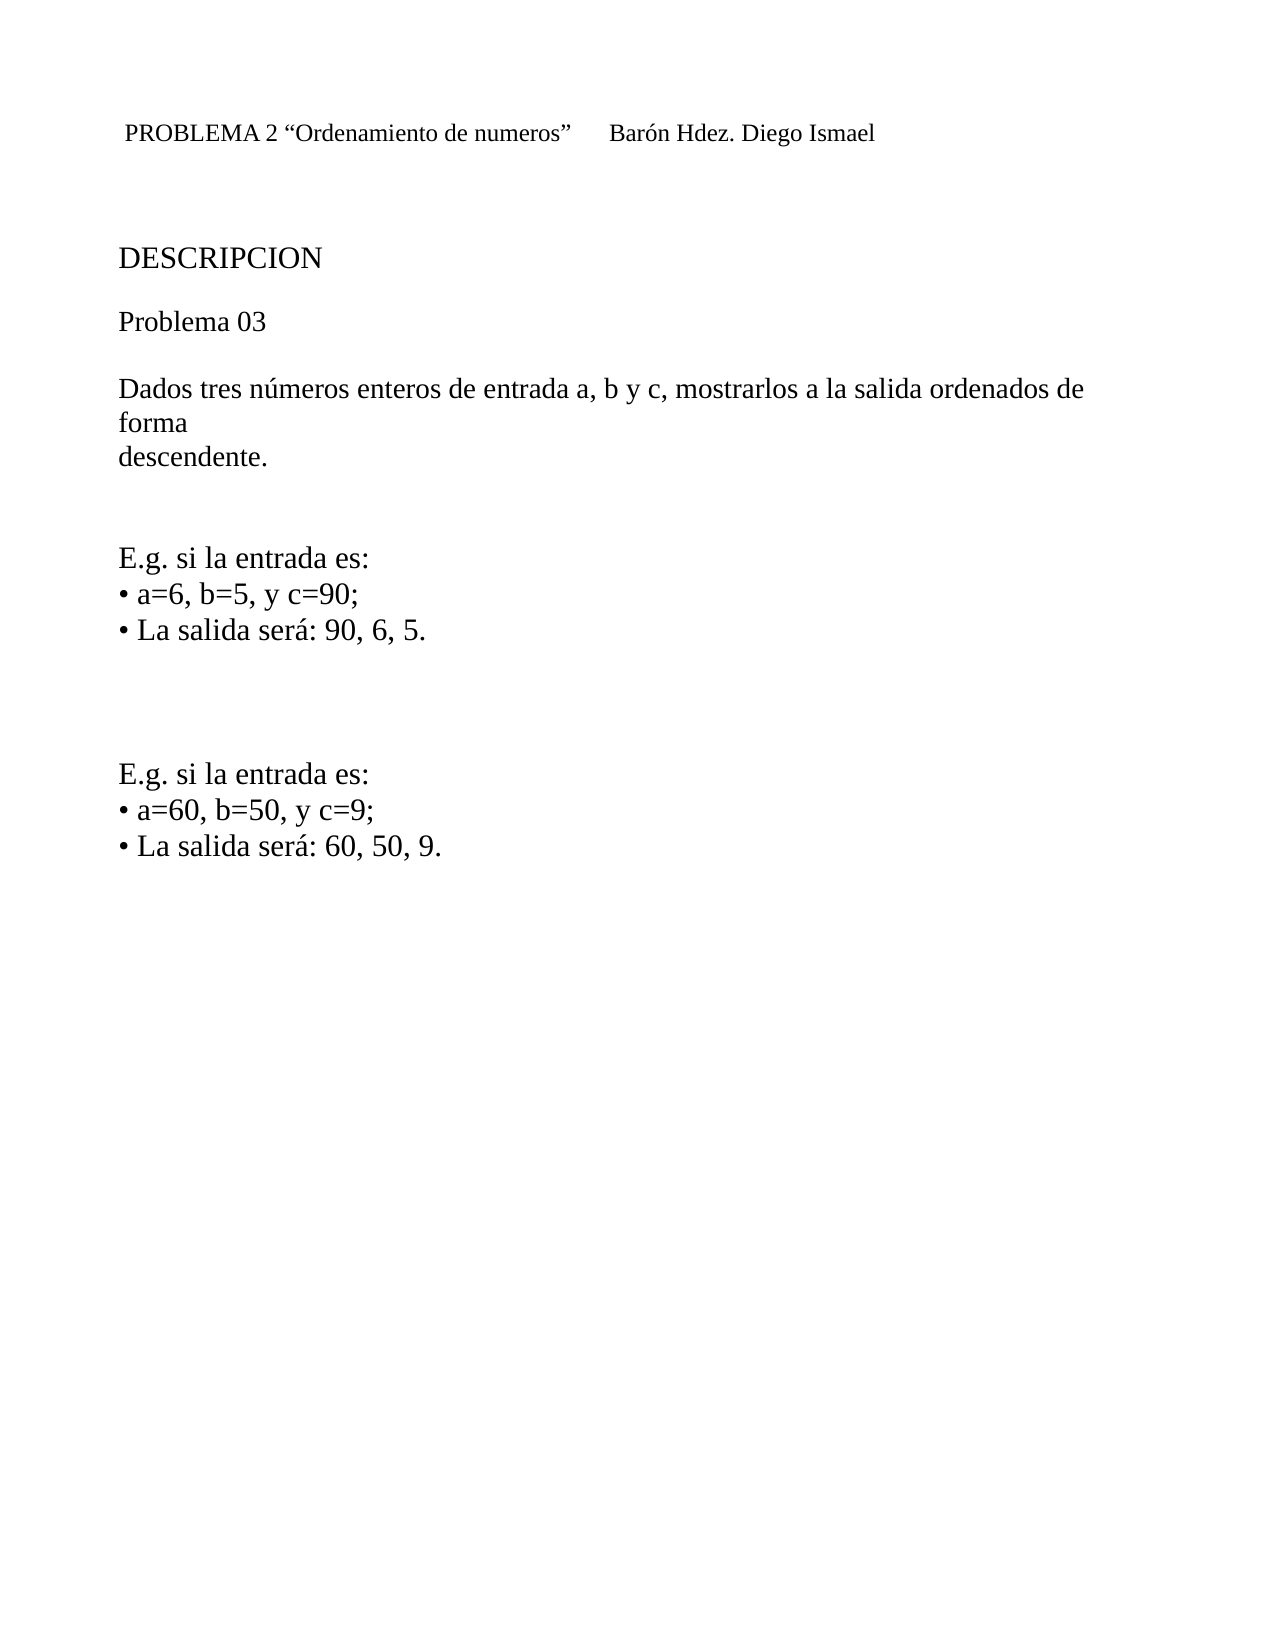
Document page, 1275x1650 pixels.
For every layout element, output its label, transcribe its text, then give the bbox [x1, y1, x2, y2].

text Dados tres números enteros de entrada a, b y c, mostrarlos a la salida ordenados de forma [118, 372, 1157, 439]
text E.g. si la entrada es: [118, 755, 1157, 791]
text • La salida será: 60, 50, 9. [118, 827, 1157, 863]
text • a=60, b=50, y c=9; [118, 791, 1157, 827]
text • a=6, b=5, y c=90; [118, 575, 1157, 611]
text DESCRIPCION [118, 240, 1157, 276]
text Problema 03 [118, 304, 1157, 338]
text descendente. [118, 439, 1157, 472]
text • La salida será: 90, 6, 5. [118, 611, 1157, 647]
text E.g. si la entrada es: [118, 539, 1157, 575]
